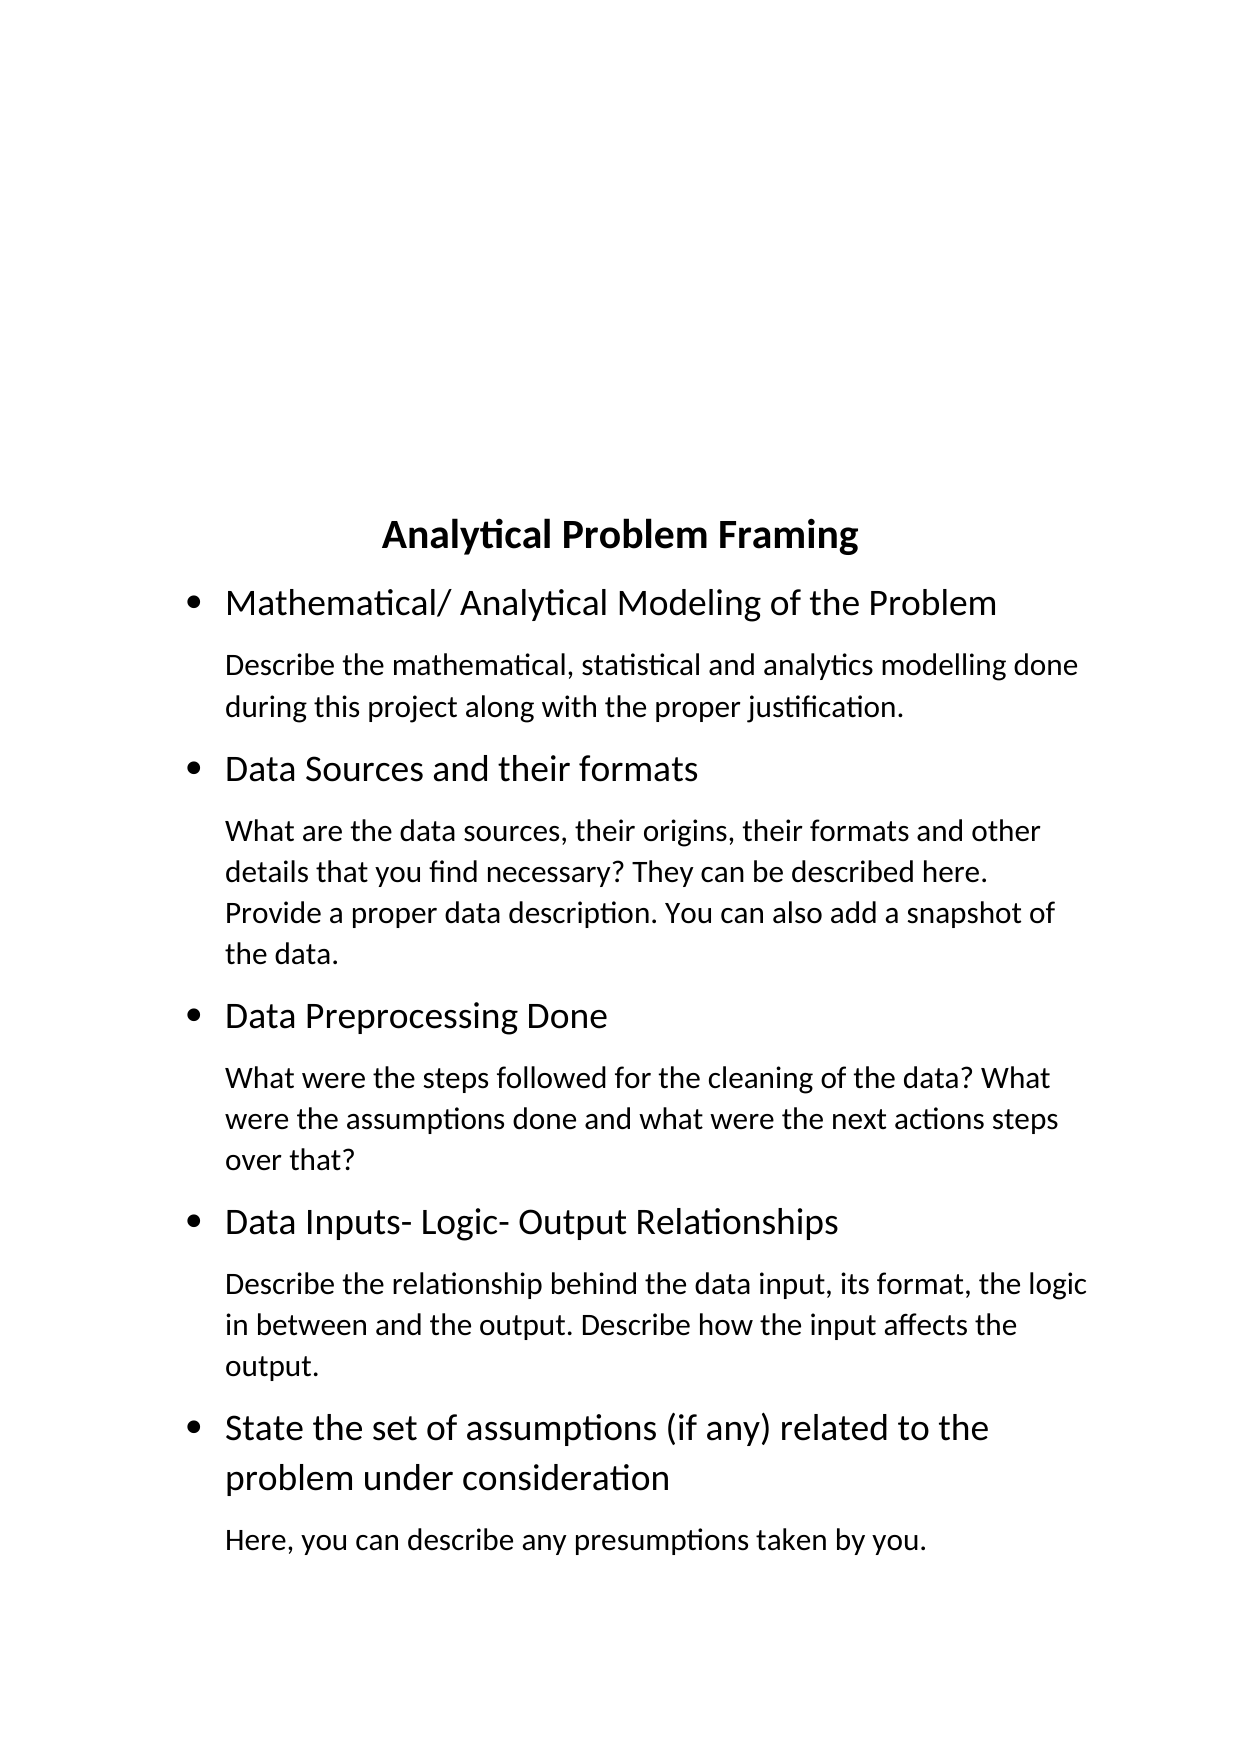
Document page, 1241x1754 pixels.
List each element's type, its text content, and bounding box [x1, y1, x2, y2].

text Analytical Problem Framing [150, 508, 1090, 559]
text What are the data sources, their origins, their formats and other details that you find necessary? They can be described here. Provide a proper data description. You can also add a snapshot of the data. [225, 811, 1090, 972]
text Here, you can describe any presumptions taken by you. [150, 1520, 1090, 1558]
text What were the steps followed for the cleaning of the data? What were the assumptions done and what were the next actions steps over that? [225, 1058, 1090, 1178]
list State the set of assumptions (if any) related to the problem under consideration [187, 1404, 1090, 1500]
text Describe the mathematical, statistical and analytics modelling done during this project along with the proper justification. [225, 646, 1090, 725]
list Data Preprocessing Done [187, 992, 1090, 1038]
list Mathematical/ Analytical Modeling of the Problem [187, 579, 1090, 625]
text Describe the relationship behind the data input, its format, the logic in between and the output. Describe how the input affects the output. [225, 1264, 1090, 1385]
list Data Sources and their formats [187, 744, 1090, 790]
list Data Inputs- Logic- Output Relationships [187, 1198, 1090, 1244]
